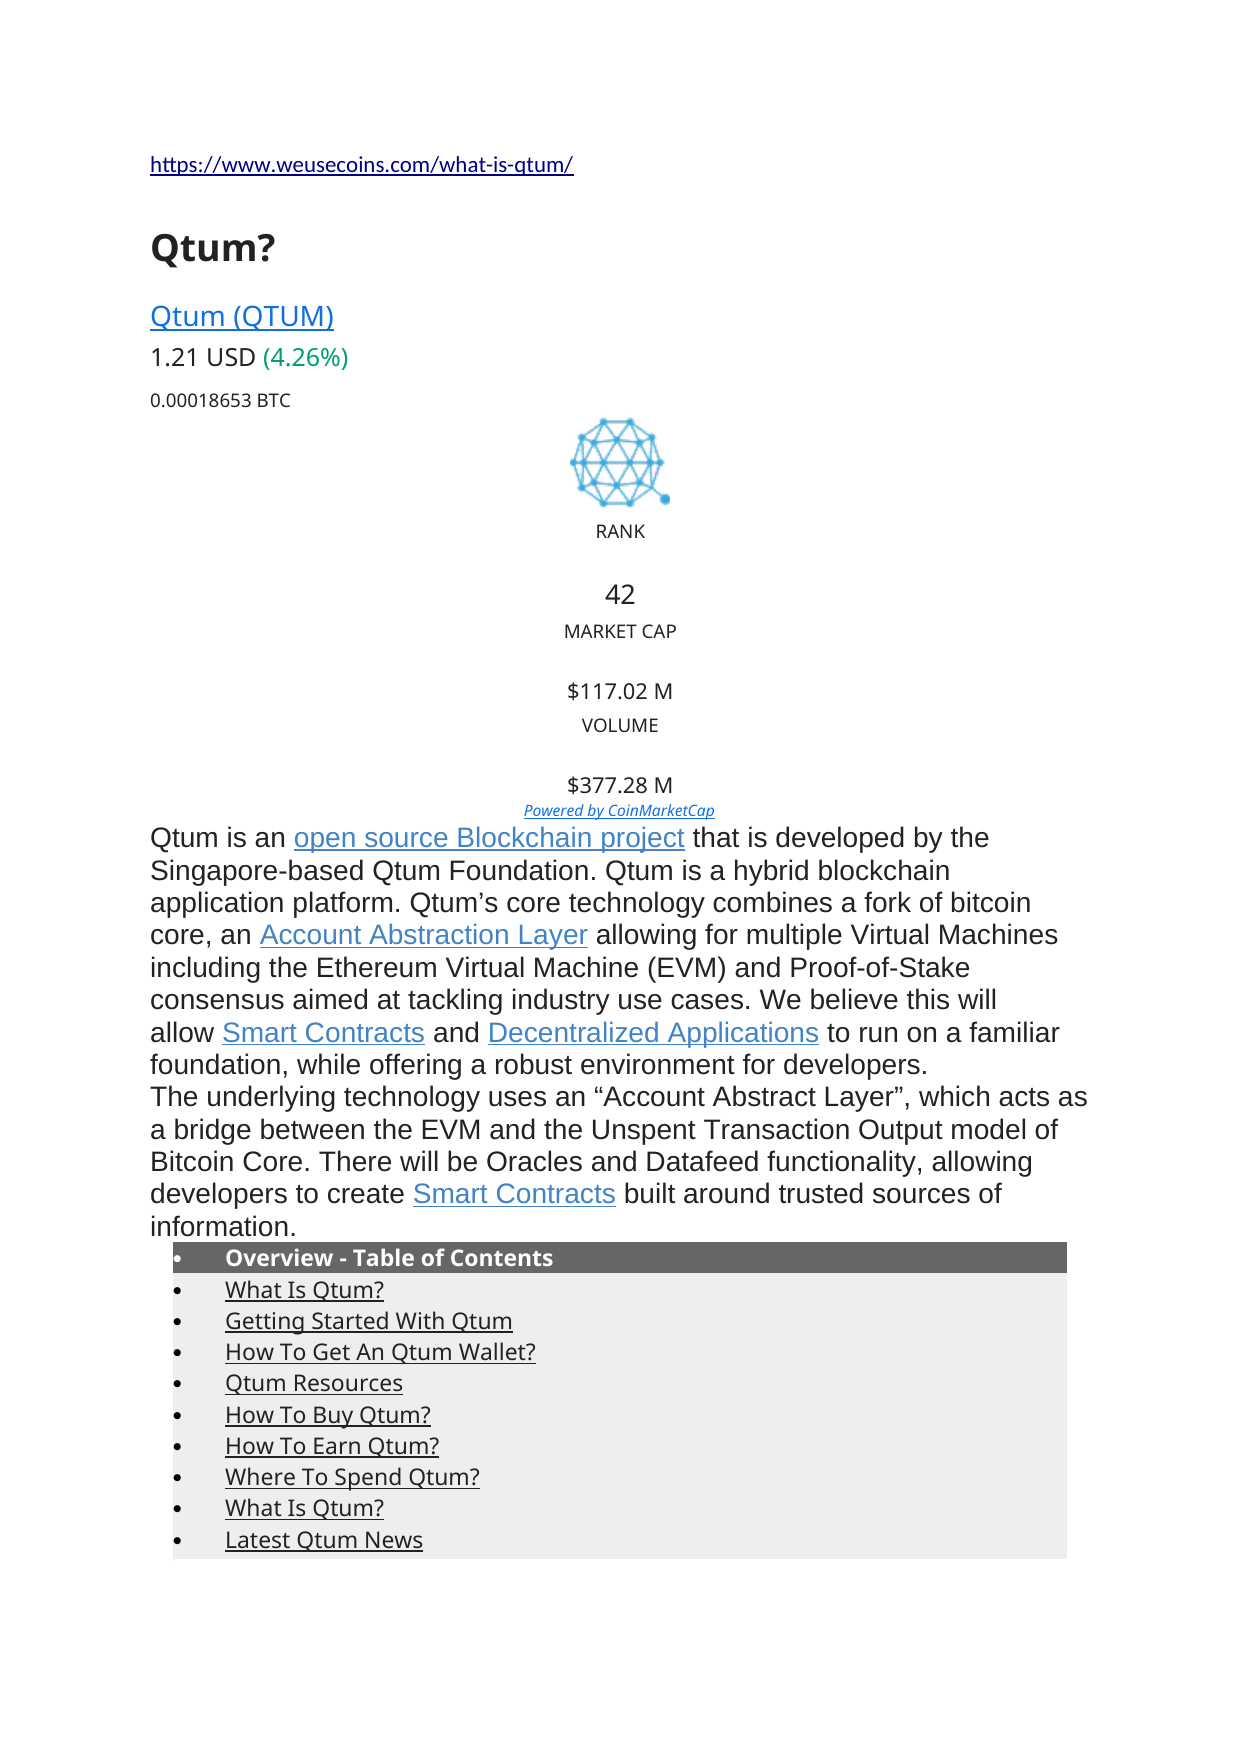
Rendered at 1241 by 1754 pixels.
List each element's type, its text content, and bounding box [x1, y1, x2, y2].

text Qtum is an open source Blockchain project that is developed by the Singapore-based Qtum Foundation. Qtum is a hybrid blockchain application platform. Qtum’s core technology combines a fork of bitcoin core, an Account Abstraction Layer allowing for multiple Virtual Machines including the Ethereum Virtual Machine (EVM) and Proof-of-Stake consensus aimed at tackling industry use cases. We believe this will allow Smart Contracts and Decentralized Applications to run on a familiar foundation, while offering a robust environment for developers. [150, 821, 1090, 1080]
list What Is Qtum? [173, 1492, 1067, 1523]
text Qtum (QTUM) 1.21 USD (4.26%) 0.00018653 BTC [150, 296, 1090, 413]
list Where To Spend Qtum? [173, 1461, 1067, 1492]
list What Is Qtum? [173, 1273, 1067, 1305]
list How To Buy Qtum? [173, 1398, 1067, 1430]
list How To Earn Qtum? [173, 1430, 1067, 1461]
list Qtum Resources [173, 1367, 1067, 1398]
list Getting Started With Qtum [173, 1305, 1067, 1336]
text MARKET CAP $117.02 M [150, 612, 1090, 706]
text The underlying technology uses an “Account Abstract Layer”, which acts as a bridge between the EVM and the Unspent Transaction Output model of Bitcoin Core. There will be Oracles and Datafeed functionality, allowing developers to create Smart Contracts built around trusted sources of information. [150, 1080, 1090, 1242]
list Overview - Table of Contents [173, 1242, 1067, 1273]
text https://www.weusecoins.com/what-is-qtum/ [150, 150, 1090, 178]
subtitle Qtum? [150, 222, 1090, 273]
text Powered by CoinMarketCap [150, 800, 1090, 821]
text RANK 42 [150, 513, 1090, 612]
list How To Get An Qtum Wallet? [173, 1336, 1067, 1367]
list Latest Qtum News [173, 1523, 1067, 1561]
text VOLUME $377.28 M [150, 706, 1090, 800]
